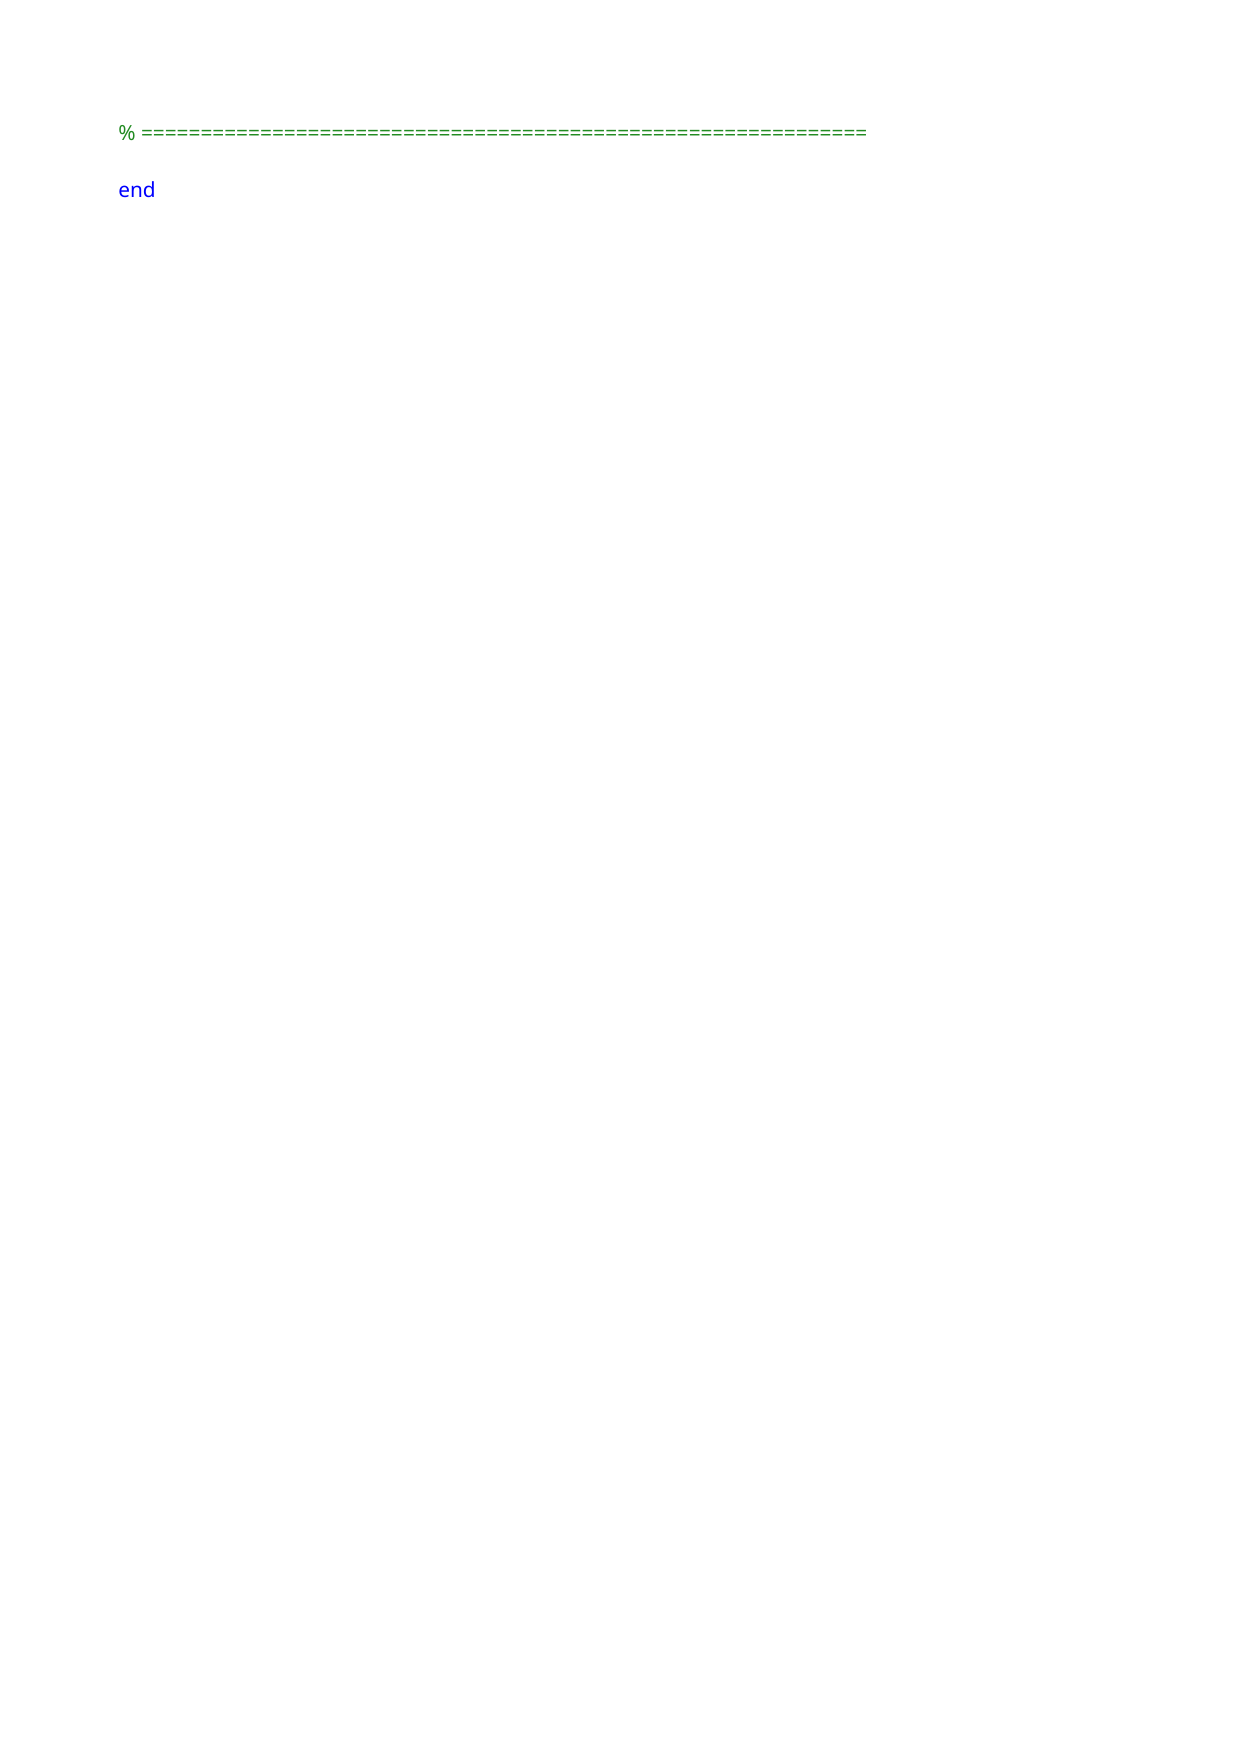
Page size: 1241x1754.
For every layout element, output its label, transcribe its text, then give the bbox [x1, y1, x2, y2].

text % ============================================================= [118, 118, 1122, 147]
text end [118, 175, 1122, 203]
